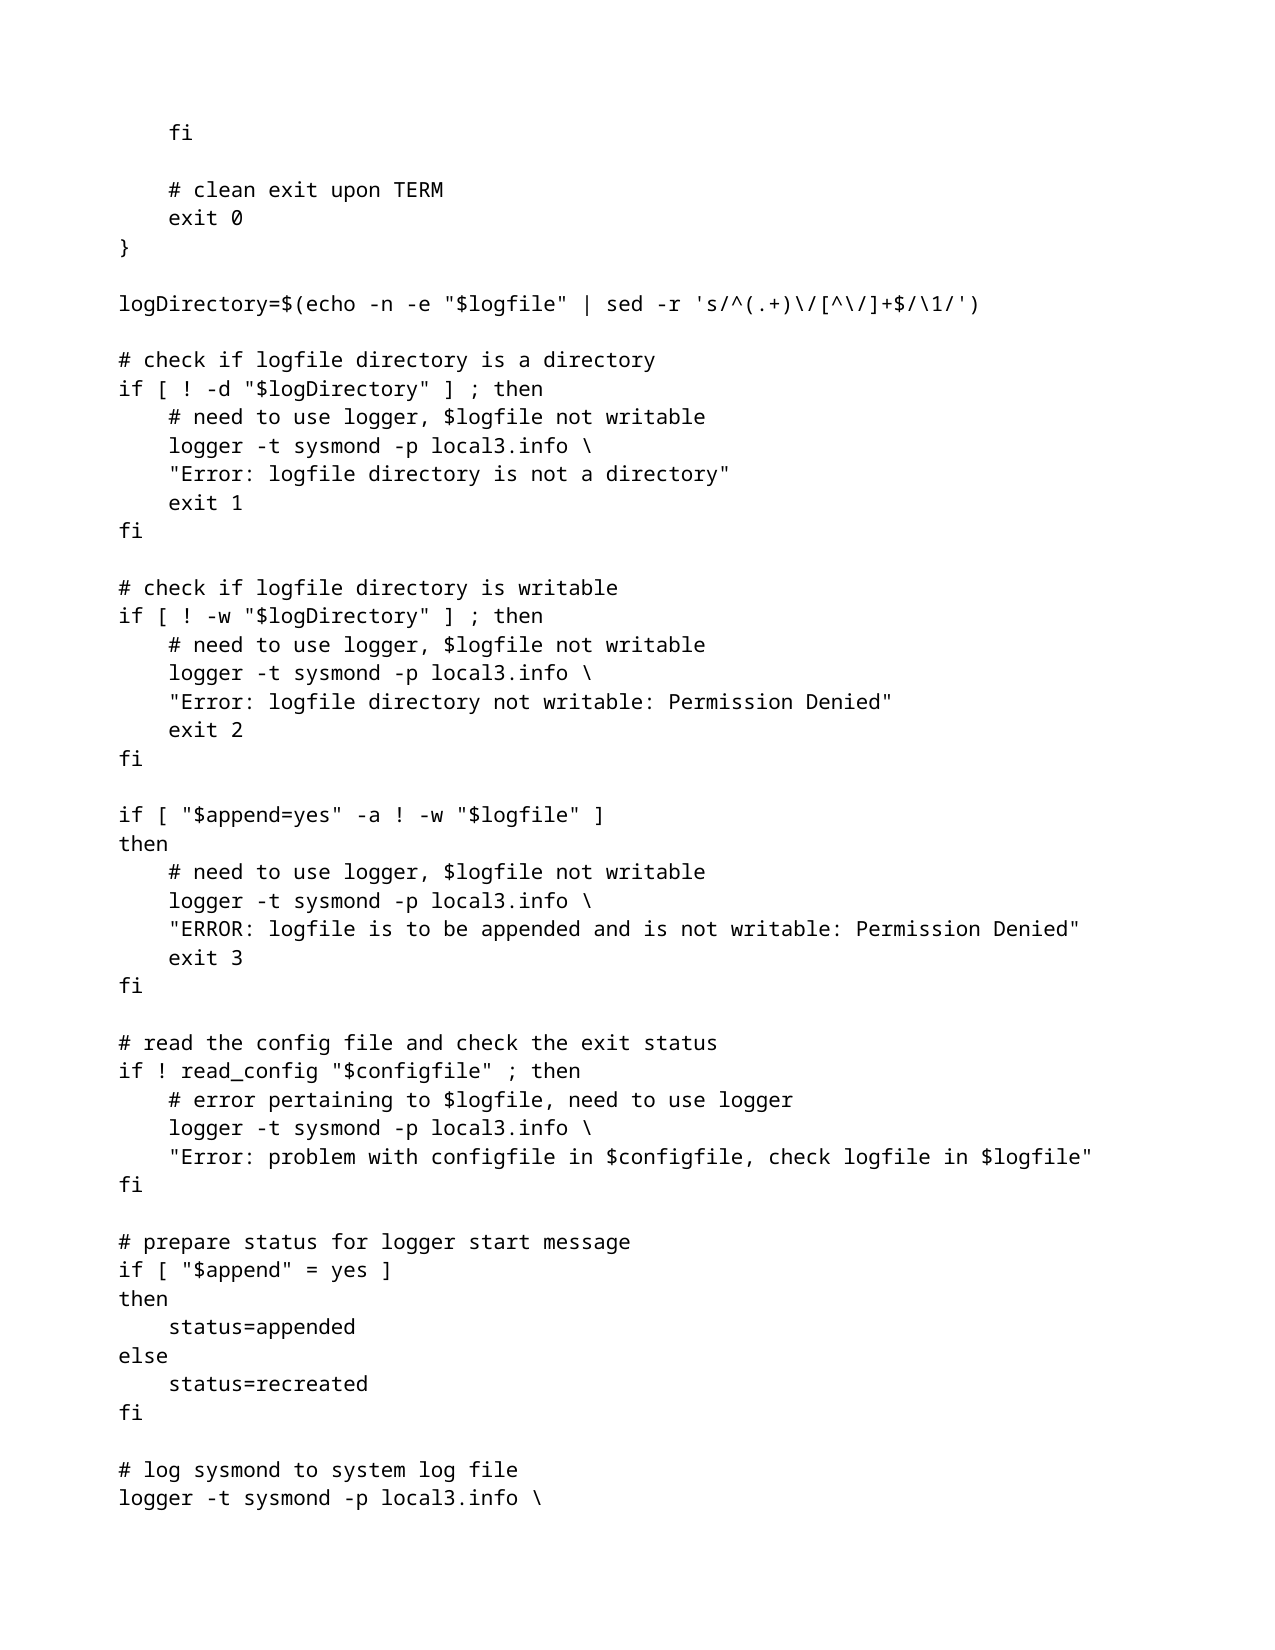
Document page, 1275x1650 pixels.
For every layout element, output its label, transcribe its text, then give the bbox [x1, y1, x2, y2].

text exit 0 [118, 203, 1157, 232]
text # check if logfile directory is a directory [118, 346, 1157, 374]
text logger -t sysmond -p local3.info \ [118, 1113, 1157, 1142]
text fi [118, 1170, 1157, 1199]
text logger -t sysmond -p local3.info \ [118, 658, 1157, 687]
text logger -t sysmond -p local3.info \ [118, 886, 1157, 914]
text "Error: problem with configfile in $configfile, check logfile in $logfile" [118, 1142, 1157, 1170]
text # need to use logger, $logfile not writable [118, 630, 1157, 658]
text # check if logfile directory is writable [118, 573, 1157, 602]
text then [118, 1284, 1157, 1312]
text if [ "$append=yes" -a ! -w "$logfile" ] [118, 801, 1157, 829]
text fi [118, 118, 1157, 147]
text status=appended [118, 1312, 1157, 1341]
text # prepare status for logger start message [118, 1227, 1157, 1256]
text # read the config file and check the exit status [118, 1028, 1157, 1057]
text fi [118, 971, 1157, 1000]
text # error pertaining to $logfile, need to use logger [118, 1085, 1157, 1113]
text fi [118, 1398, 1157, 1426]
text status=recreated [118, 1369, 1157, 1398]
text if [ "$append" = yes ] [118, 1256, 1157, 1284]
text fi [118, 516, 1157, 545]
text else [118, 1341, 1157, 1369]
text logDirectory=$(echo -n -e "$logfile" | sed -r 's/^(.+)\/[^\/]+$/\1/') [118, 289, 1157, 317]
text logger -t sysmond -p local3.info \ [118, 1483, 1157, 1512]
text # need to use logger, $logfile not writable [118, 857, 1157, 886]
text exit 3 [118, 943, 1157, 971]
text if [ ! -d "$logDirectory" ] ; then [118, 374, 1157, 402]
text "Error: logfile directory not writable: Permission Denied" [118, 687, 1157, 715]
text "Error: logfile directory is not a directory" [118, 459, 1157, 488]
text # need to use logger, $logfile not writable [118, 402, 1157, 431]
text } [118, 232, 1157, 260]
text "ERROR: logfile is to be appended and is not writable: Permission Denied" [118, 914, 1157, 943]
text if [ ! -w "$logDirectory" ] ; then [118, 602, 1157, 630]
text # clean exit upon TERM [118, 175, 1157, 203]
text then [118, 829, 1157, 857]
text # log sysmond to system log file [118, 1455, 1157, 1483]
text fi [118, 744, 1157, 772]
text logger -t sysmond -p local3.info \ [118, 431, 1157, 459]
text exit 1 [118, 488, 1157, 516]
text if ! read_config "$configfile" ; then [118, 1057, 1157, 1085]
text exit 2 [118, 715, 1157, 744]
